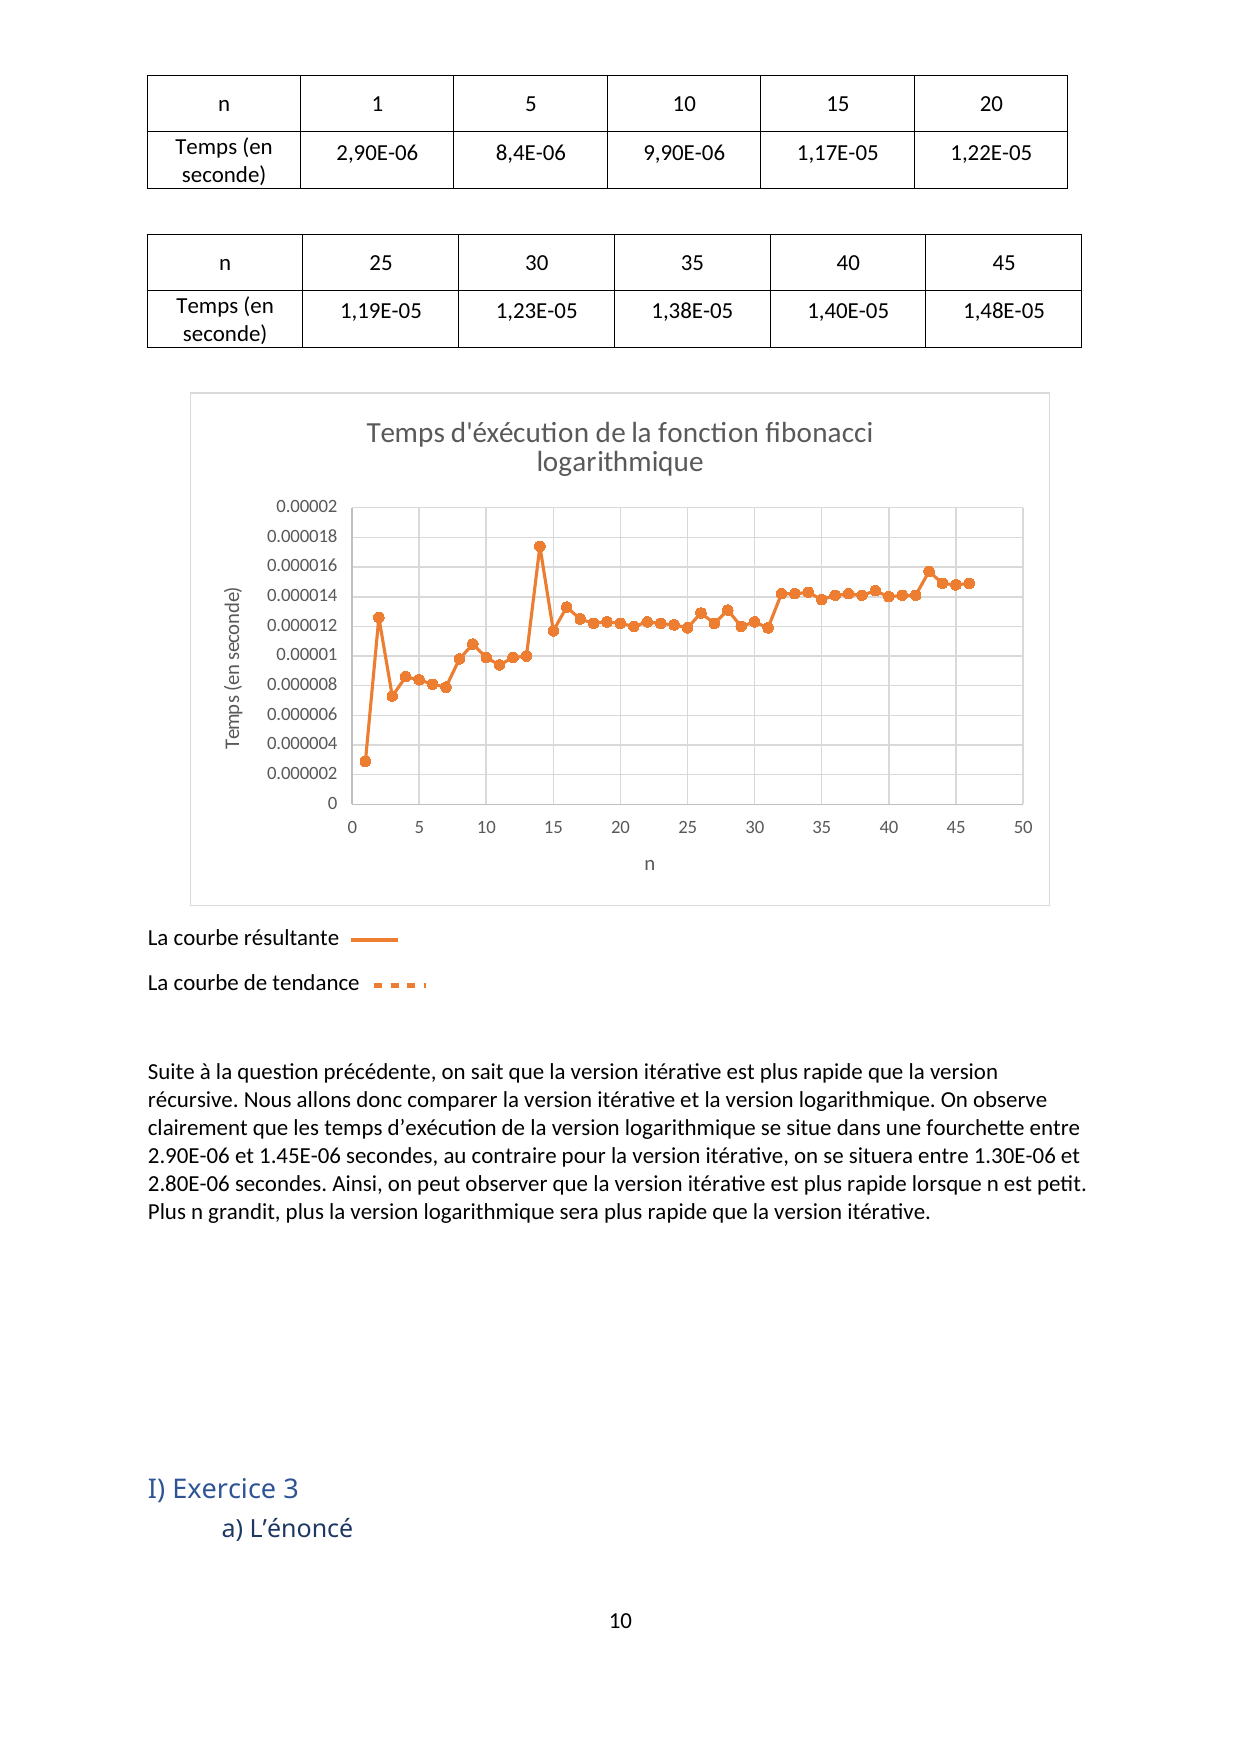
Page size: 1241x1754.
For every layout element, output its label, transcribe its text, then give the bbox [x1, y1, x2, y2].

table_header 1 [301, 76, 453, 131]
table_header 40 [771, 235, 925, 290]
subtitle I) Exercice 3 [148, 1470, 1093, 1507]
table_header n [148, 76, 300, 131]
table_cell 1,38E-05 [615, 291, 770, 347]
table_header 15 [761, 76, 914, 131]
text La courbe résultante [148, 923, 1093, 951]
table_header 20 [915, 76, 1067, 131]
table_cell Temps (en seconde) [148, 291, 302, 347]
table_header 30 [459, 235, 614, 290]
table_cell 8,4E-06 [454, 132, 607, 188]
table_header 35 [615, 235, 770, 290]
table_header 45 [926, 235, 1081, 290]
table_header 25 [303, 235, 458, 290]
table_header 10 [608, 76, 760, 131]
subtitle a) L’énoncé [148, 1511, 1093, 1545]
table_cell 1,40E-05 [771, 291, 925, 347]
table_cell 1,48E-05 [926, 291, 1081, 347]
table_cell 9,90E-06 [608, 132, 760, 188]
text La courbe de tendance [148, 968, 1093, 996]
table_cell 1,23E-05 [459, 291, 614, 347]
table_header n [148, 235, 302, 290]
table_cell 1,22E-05 [915, 132, 1067, 188]
table_cell 2,90E-06 [301, 132, 453, 188]
table_cell 1,17E-05 [761, 132, 914, 188]
table_cell 1,19E-05 [303, 291, 458, 347]
text Suite à la question précédente, on sait que la version itérative est plus rapide que la version récursive. Nous allons donc comparer la version itérative et la version logarithmique. On observe clairement que les temps d’exécution de la version logarithmique se situe dans une fourchette entre 2.90E-06 et 1.45E-06 secondes, au contraire pour la version itérative, on se situera entre 1.30E-06 et 2.80E-06 secondes. Ainsi, on peut observer que la version itérative est plus rapide lorsque n est petit. Plus n grandit, plus la version logarithmique sera plus rapide que la version itérative. [148, 1057, 1093, 1226]
table_cell Temps (en seconde) [148, 132, 300, 188]
table_header 5 [454, 76, 607, 131]
